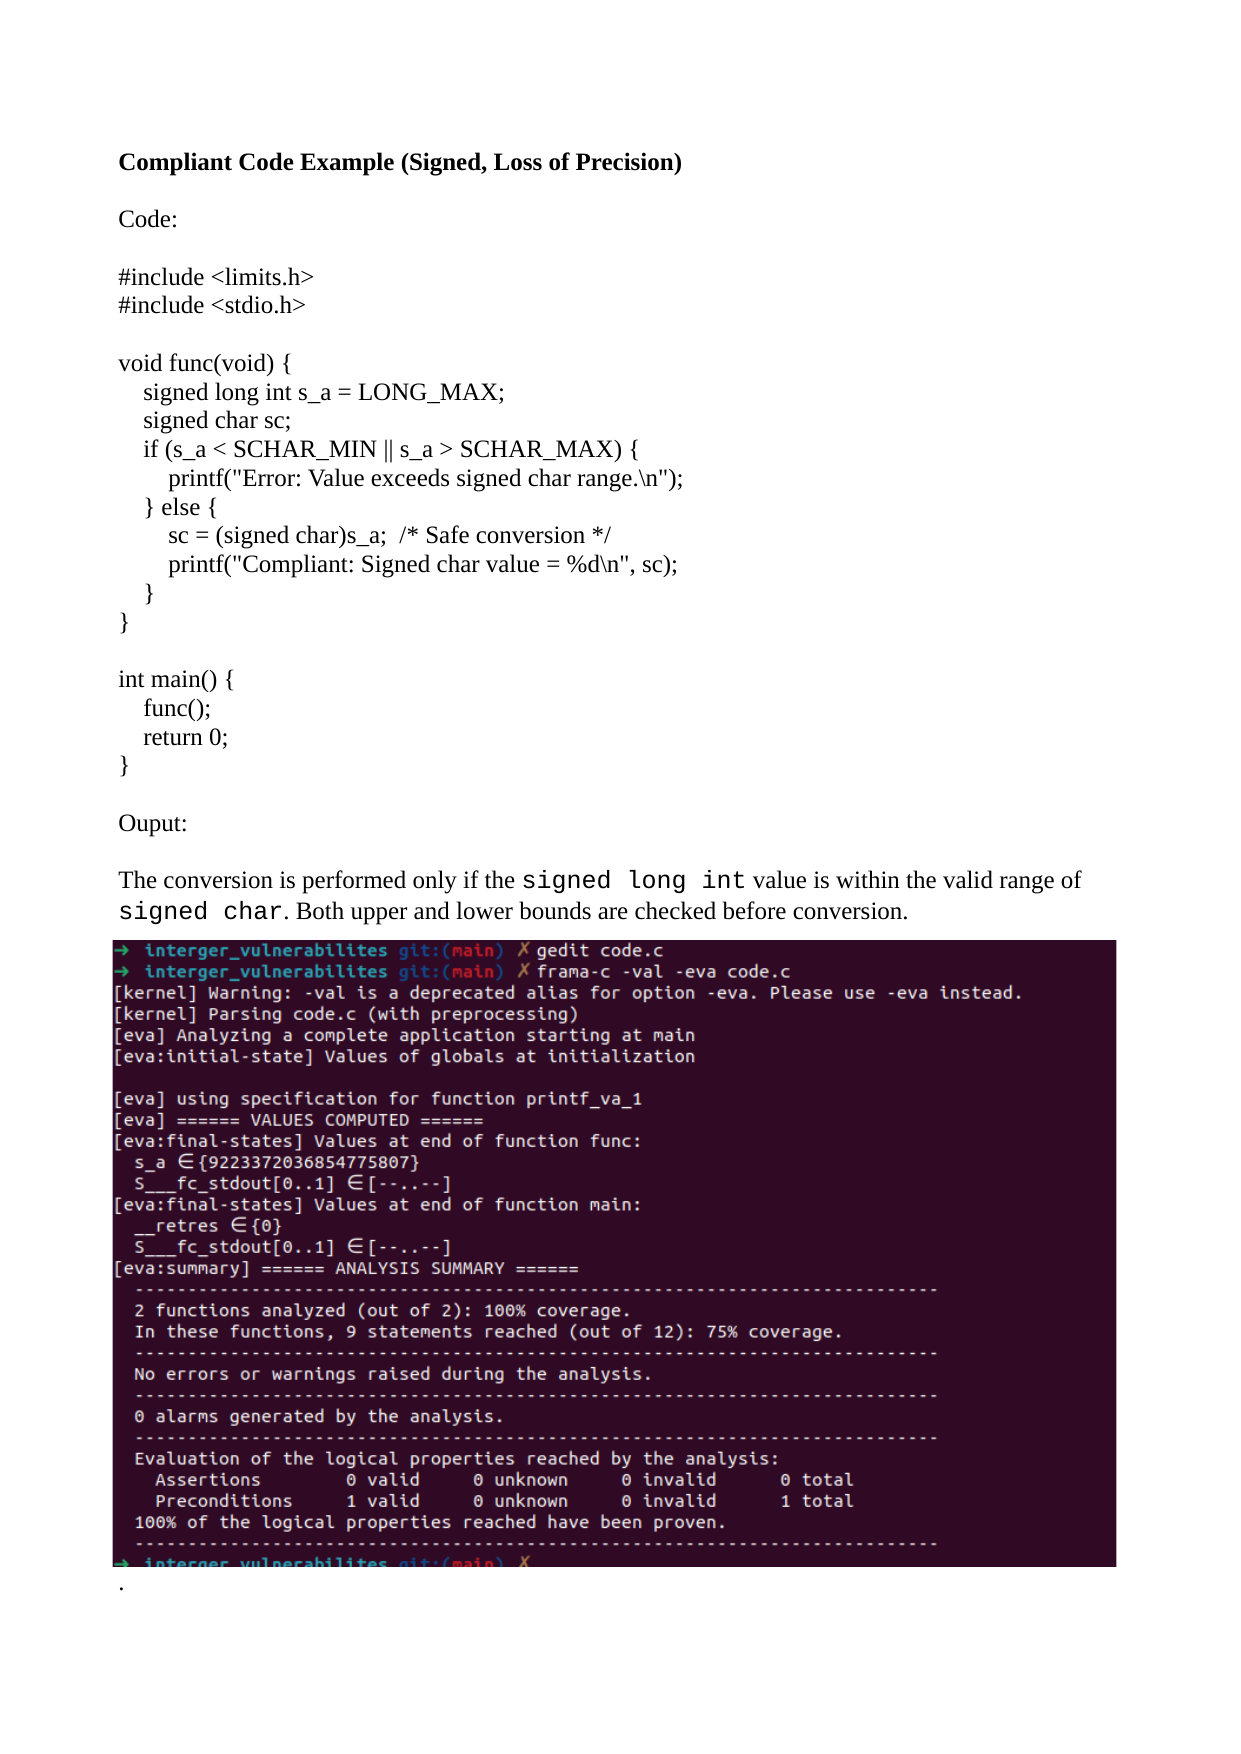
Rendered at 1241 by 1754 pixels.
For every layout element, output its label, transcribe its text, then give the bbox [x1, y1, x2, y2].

text printf("Error: Value exceeds signed char range.\n"); [118, 463, 1122, 492]
text #include <stdio.h> [118, 291, 1122, 319]
text } [118, 578, 1122, 607]
text sc = (signed char)s_a; /* Safe conversion */ [118, 521, 1122, 549]
text } else { [118, 492, 1122, 521]
text Compliant Code Example (Signed, Loss of Precision) [118, 147, 1122, 176]
text . [118, 927, 1122, 1595]
text } [118, 751, 1122, 779]
text func(); [118, 693, 1122, 722]
text } [118, 607, 1122, 636]
text Ouput: [118, 808, 1122, 837]
text return 0; [118, 722, 1122, 751]
text #include <limits.h> [118, 262, 1122, 291]
picture [112, 940, 1117, 1567]
text void func(void) { [118, 348, 1122, 377]
text Code: [118, 204, 1122, 233]
text The conversion is performed only if the signed long int value is within the valid range of signed char. Both upper and lower bounds are checked before conversion. [118, 866, 1122, 927]
text int main() { [118, 664, 1122, 693]
text if (s_a < SCHAR_MIN || s_a > SCHAR_MAX) { [118, 434, 1122, 463]
text printf("Compliant: Signed char value = %d\n", sc); [118, 549, 1122, 578]
text signed char sc; [118, 406, 1122, 434]
text signed long int s_a = LONG_MAX; [118, 377, 1122, 406]
